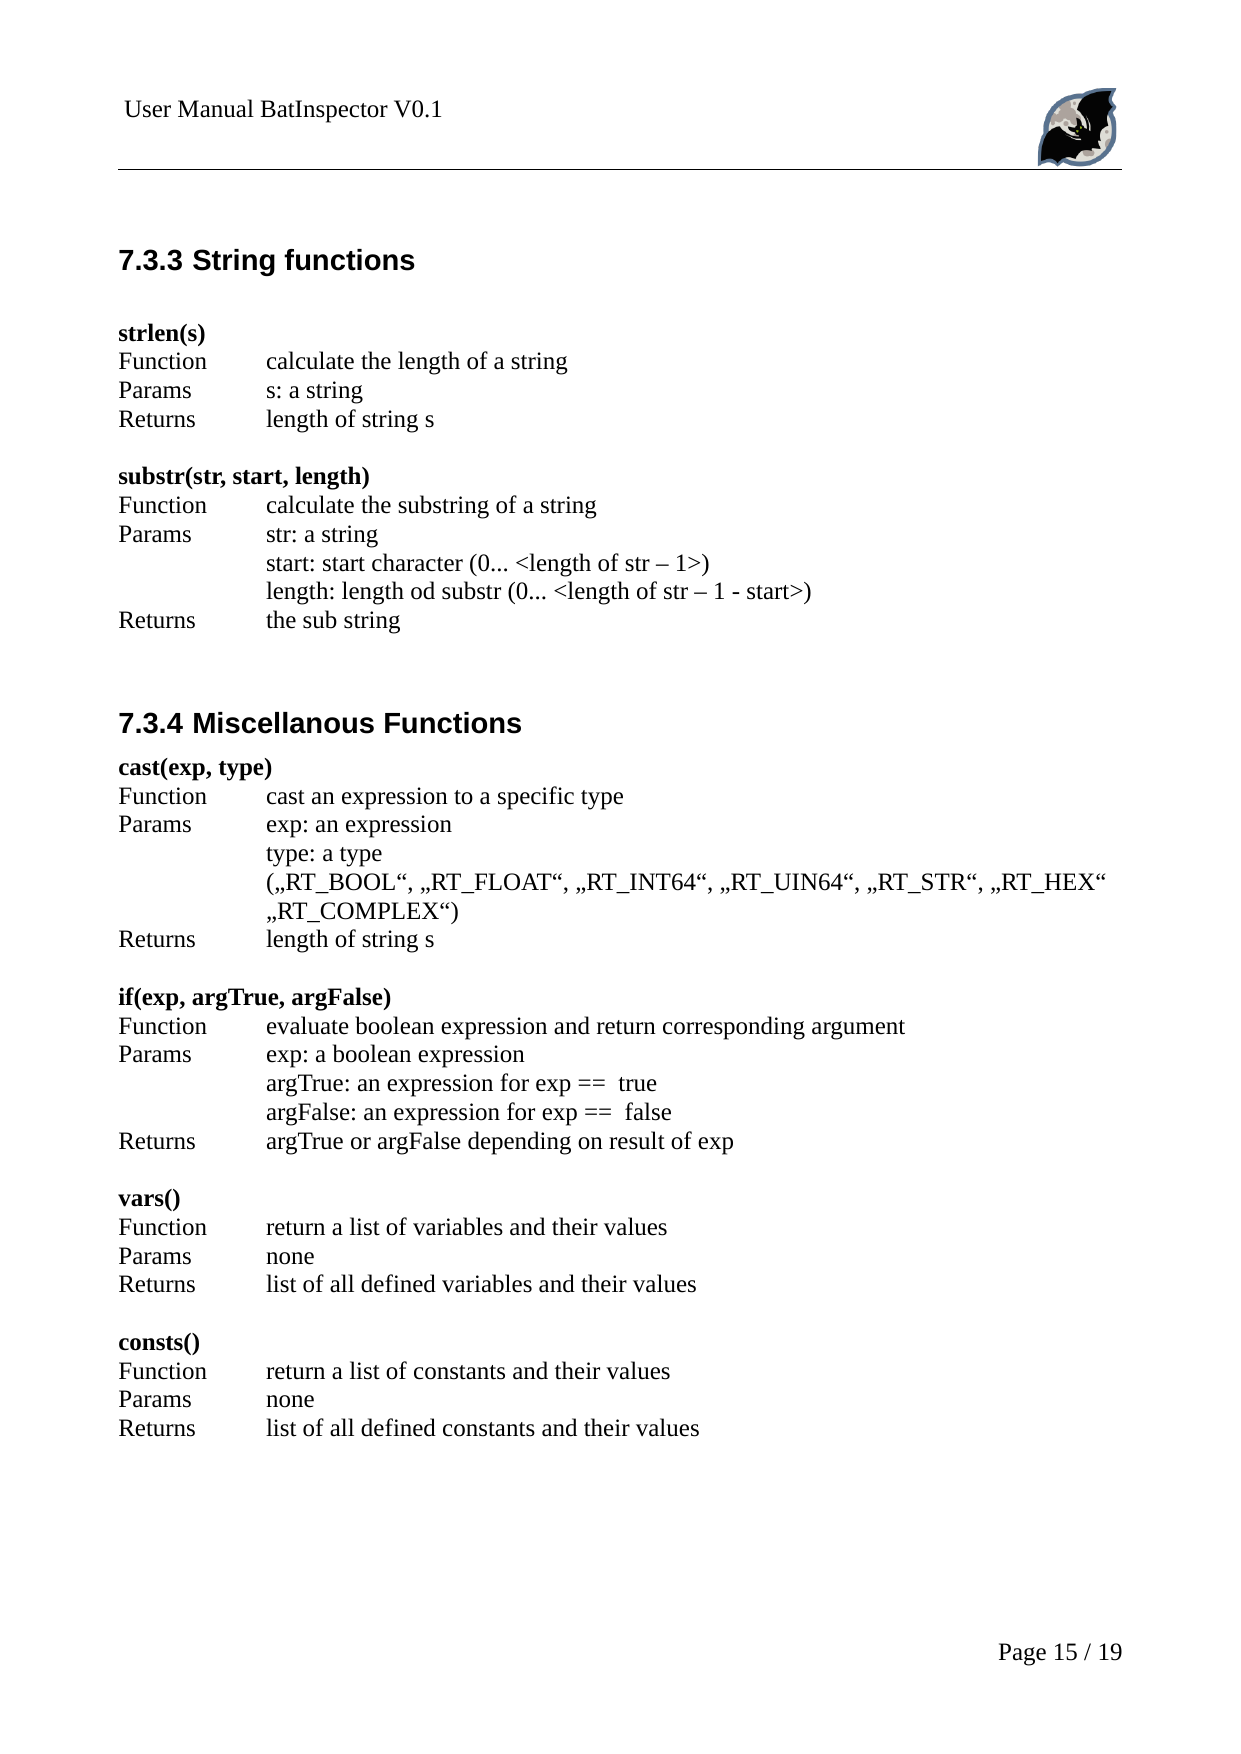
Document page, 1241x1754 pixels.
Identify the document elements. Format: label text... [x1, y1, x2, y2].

subtitle String functions [118, 243, 1122, 276]
text consts() [118, 1327, 1122, 1356]
text strlen(s) [118, 318, 1122, 346]
text Params str: a string start: start character (0... <length of str – 1>) length: length od substr (0... <length of str – 1 - start>) [118, 519, 1122, 605]
text vars() [118, 1183, 1122, 1212]
text substr(str, start, length) [118, 461, 1122, 490]
text Params none [118, 1241, 1122, 1269]
text cast(exp, type) [118, 752, 1122, 781]
subtitle Miscellanous Functions [118, 706, 1122, 739]
text Params s: a string [118, 375, 1122, 404]
text Function cast an expression to a specific type [118, 781, 1122, 809]
text Params exp: an expression type: a type („RT_BOOL“, „RT_FLOAT“, „RT_INT64“, „RT_UIN64“, „RT_STR“, „RT_HEX“ „RT_COMPLEX“) [118, 809, 1122, 924]
text Returns the sub string [118, 605, 1122, 634]
text if(exp, argTrue, argFalse) [118, 982, 1122, 1011]
text Returns length of string s [118, 404, 1122, 433]
text Function return a list of constants and their values [118, 1356, 1122, 1384]
picture [1037, 88, 1117, 167]
text Function calculate the substring of a string [118, 490, 1122, 519]
text Function calculate the length of a string [118, 346, 1122, 375]
text Returns list of all defined constants and their values [118, 1413, 1122, 1442]
text Returns length of string s [118, 924, 1122, 953]
text Function evaluate boolean expression and return corresponding argument [118, 1011, 1122, 1039]
text Params none [118, 1384, 1122, 1413]
text Returns list of all defined variables and their values [118, 1269, 1122, 1298]
text Function return a list of variables and their values [118, 1212, 1122, 1241]
text Params exp: a boolean expression argTrue: an expression for exp == true argFalse: an expression for exp == false Returns argTrue or argFalse depending on result of exp [118, 1039, 1122, 1154]
